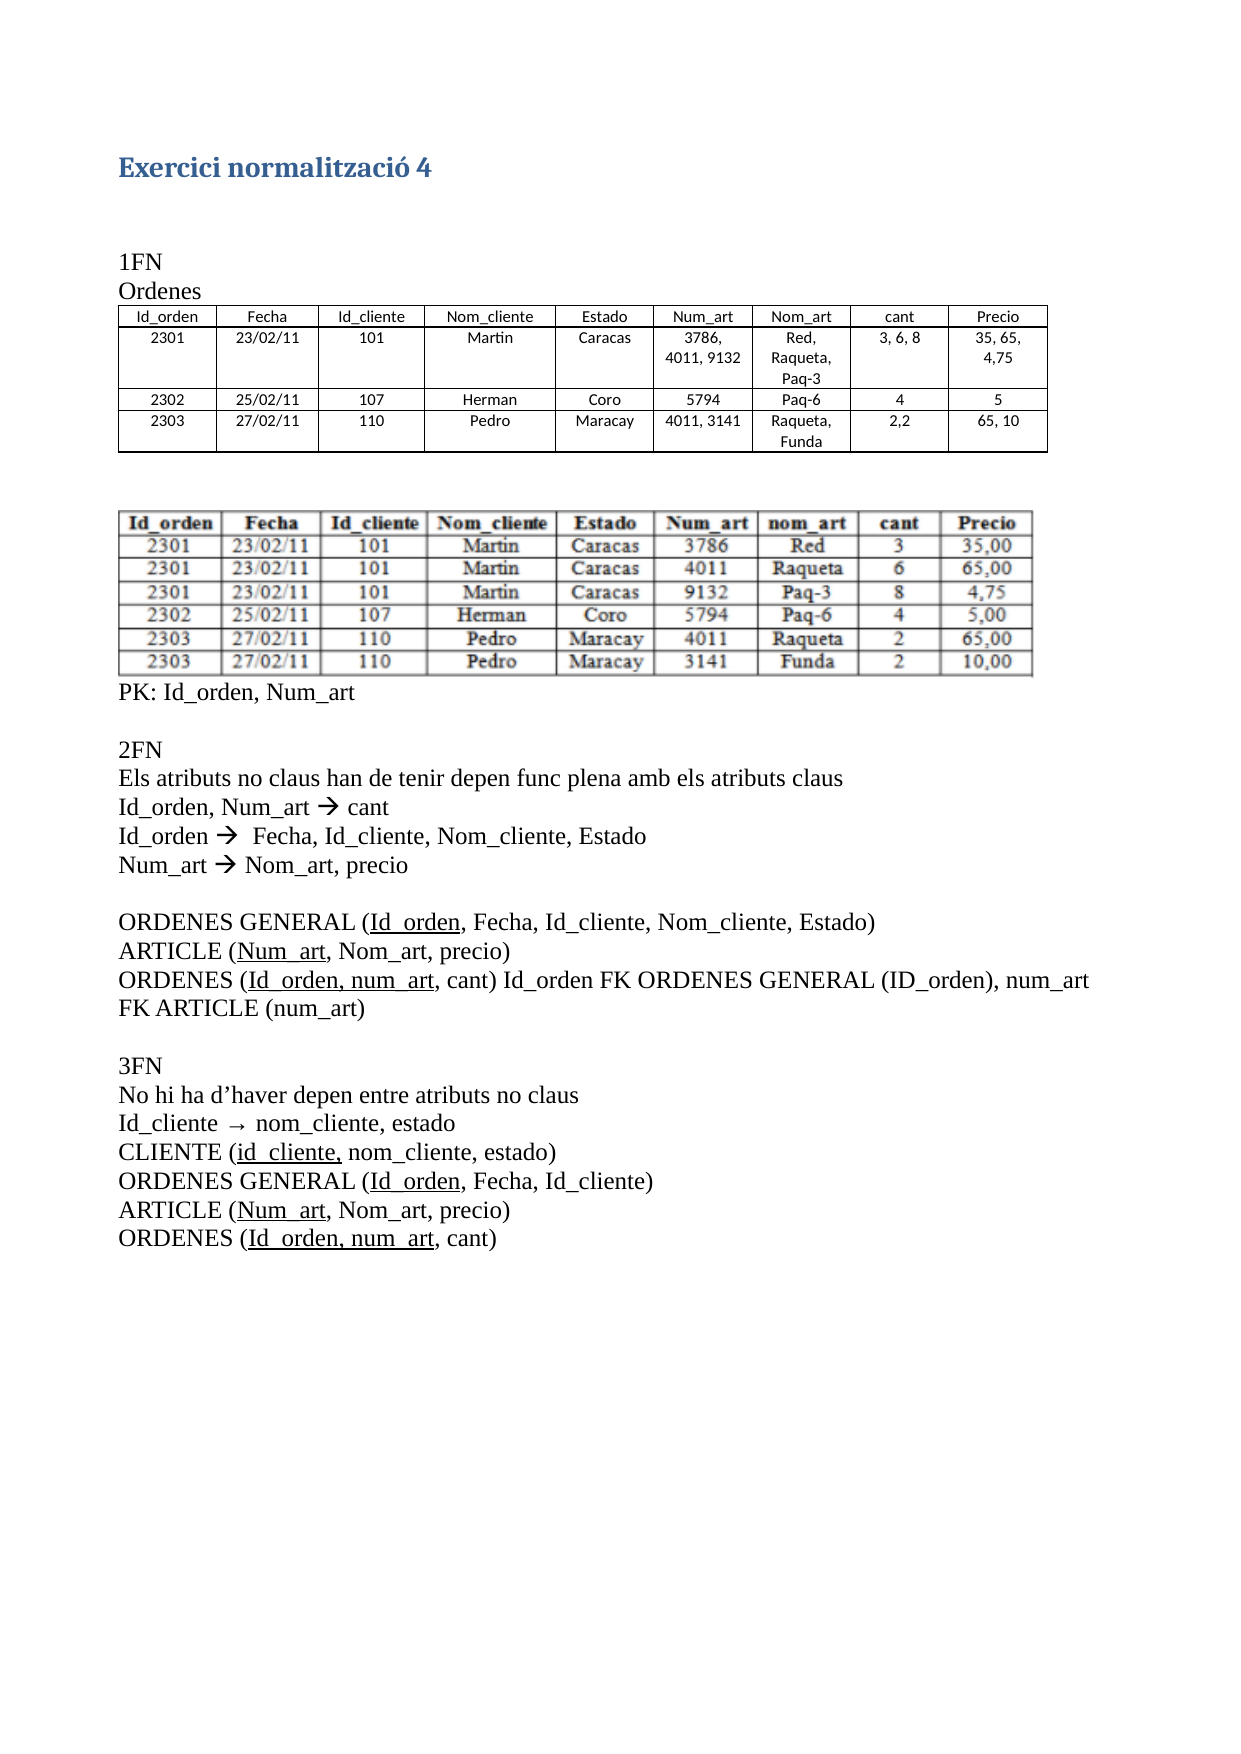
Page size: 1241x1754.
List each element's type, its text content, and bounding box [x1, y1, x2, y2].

text Id_orden  Fecha, Id_cliente, Nom_cliente, Estado [118, 821, 1122, 850]
table_cell 2301 [119, 328, 216, 388]
table_cell 3, 6, 8 [851, 328, 948, 388]
text 1FN [118, 247, 1122, 276]
table_cell 35, 65, 4,75 [949, 328, 1047, 388]
table_cell 65, 10 [949, 411, 1047, 451]
table_cell 4 [851, 389, 948, 410]
table_cell 5794 [654, 389, 752, 410]
text 2FN [118, 735, 1122, 763]
text ORDENES GENERAL (Id_orden, Fecha, Id_cliente, Nom_cliente, Estado) [118, 907, 1122, 936]
text Id_orden, Num_art  cant [118, 792, 1122, 821]
table_header cant [851, 306, 948, 326]
text ARTICLE (Num_art, Nom_art, precio) [118, 936, 1122, 965]
table_cell 23/02/11 [217, 328, 318, 388]
text Exercici normalització 4 [118, 152, 1122, 185]
text ORDENES GENERAL (Id_orden, Fecha, Id_cliente) [118, 1166, 1122, 1195]
text Els atributs no claus han de tenir depen func plena amb els atributs claus [118, 763, 1122, 792]
table_cell Pedro [425, 411, 555, 451]
text Id_cliente → nom_cliente, estado [118, 1108, 1122, 1137]
table_cell Coro [556, 389, 653, 410]
table_cell 25/02/11 [217, 389, 318, 410]
text ARTICLE (Num_art, Nom_art, precio) [118, 1195, 1122, 1223]
text 3FN [118, 1051, 1122, 1080]
table_header Nom_art [753, 306, 850, 326]
table_cell Martin [425, 328, 555, 388]
text Num_art  Nom_art, precio [118, 850, 1122, 878]
table_header Precio [949, 306, 1047, 326]
text ORDENES (Id_orden, num_art, cant) Id_orden FK ORDENES GENERAL (ID_orden), num_art FK ARTICLE (num_art) [118, 965, 1122, 1022]
table_cell 3786, 4011, 9132 [654, 328, 752, 388]
table_cell Herman [425, 389, 555, 410]
table_cell 2302 [119, 389, 216, 410]
text Ordenes [118, 276, 1122, 305]
picture [118, 510, 1034, 678]
table_header Id_cliente [319, 306, 424, 326]
table_header Nom_cliente [425, 306, 555, 326]
text PK: Id_orden, Num_art [118, 677, 1122, 706]
table_cell Caracas [556, 328, 653, 388]
table_cell Maracay [556, 411, 653, 451]
text CLIENTE (id_cliente, nom_cliente, estado) [118, 1137, 1122, 1166]
table_cell 4011, 3141 [654, 411, 752, 451]
table_cell Raqueta, Funda [753, 411, 850, 451]
table_cell 107 [319, 389, 424, 410]
table_cell 2303 [119, 411, 216, 451]
table_cell 5 [949, 389, 1047, 410]
text ORDENES (Id_orden, num_art, cant) [118, 1223, 1122, 1252]
text No hi ha d’haver depen entre atributs no claus [118, 1080, 1122, 1108]
table_header Id_orden [119, 306, 216, 326]
table_cell Paq-6 [753, 389, 850, 410]
table_header Num_art [654, 306, 752, 326]
table_cell Red, Raqueta, Paq-3 [753, 328, 850, 388]
table_cell 110 [319, 411, 424, 451]
table_cell 2,2 [851, 411, 948, 451]
table_header Estado [556, 306, 653, 326]
table_header Fecha [217, 306, 318, 326]
table_cell 27/02/11 [217, 411, 318, 451]
table_cell 101 [319, 328, 424, 388]
